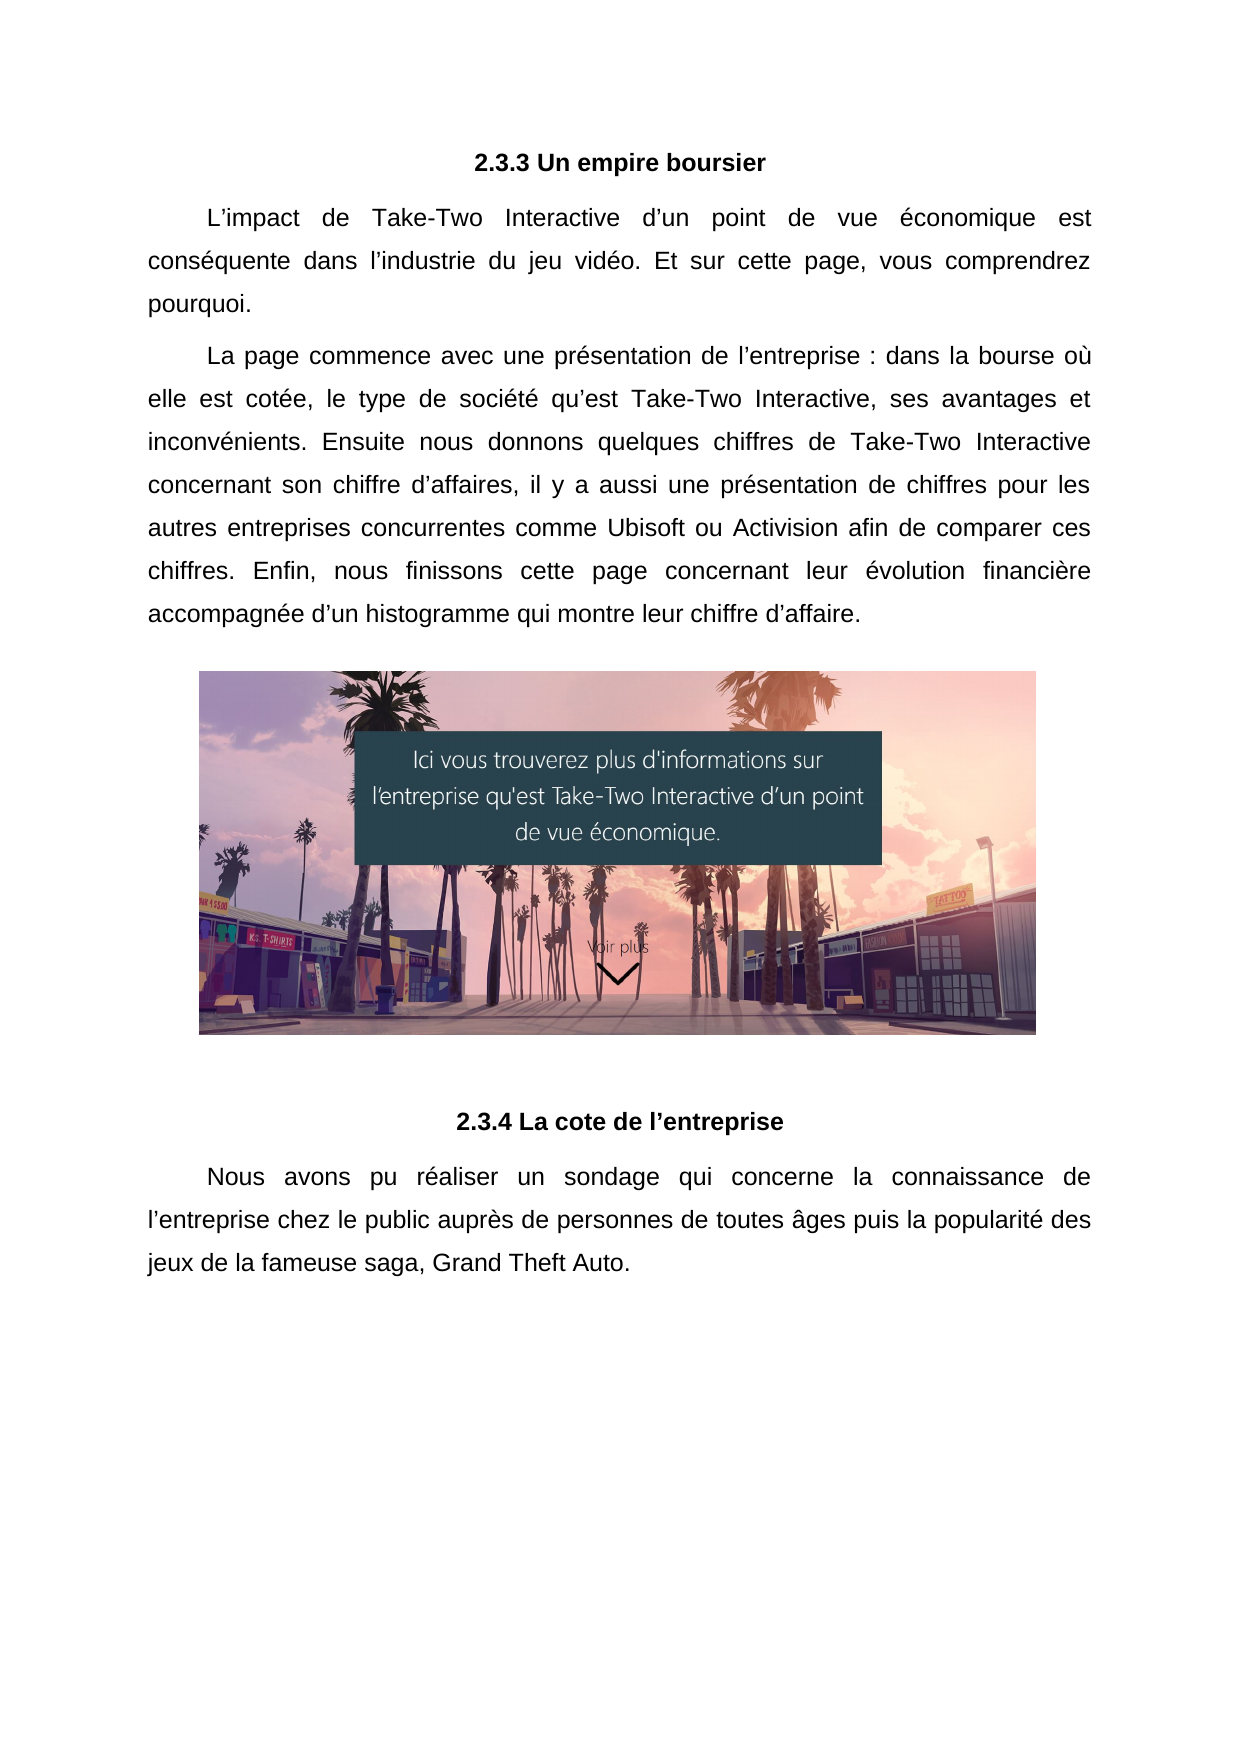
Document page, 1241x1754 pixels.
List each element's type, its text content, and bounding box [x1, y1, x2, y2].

subtitle La cote de l’entreprise [159, 1107, 1081, 1136]
text La page commence avec une présentation de l’entreprise : dans la bourse où elle est cotée, le type de société qu’est Take-Two Interactive, ses avantages et inconvénients. Ensuite nous donnons quelques chiffres de Take-Two Interactive concernant son chiffre d’affaires, il y a aussi une présentation de chiffres pour les autres entreprises concurrentes comme Ubisoft ou Activision afin de comparer ces chiffres. Enfin, nous finissons cette page concernant leur évolution financière accompagnée d’un histogramme qui montre leur chiffre d’affaire. [148, 341, 1093, 628]
text L’impact de Take-Two Interactive d’un point de vue économique est conséquente dans l’industrie du jeu vidéo. Et sur cette page, vous comprendrez pourquoi. [148, 202, 1093, 317]
text Nous avons pu réaliser un sondage qui concerne la connaissance de l’entreprise chez le public auprès de personnes de toutes âges puis la popularité des jeux de la fameuse saga, Grand Theft Auto. [148, 1162, 1093, 1277]
picture [199, 671, 1036, 1035]
subtitle Un empire boursier [159, 148, 1081, 176]
